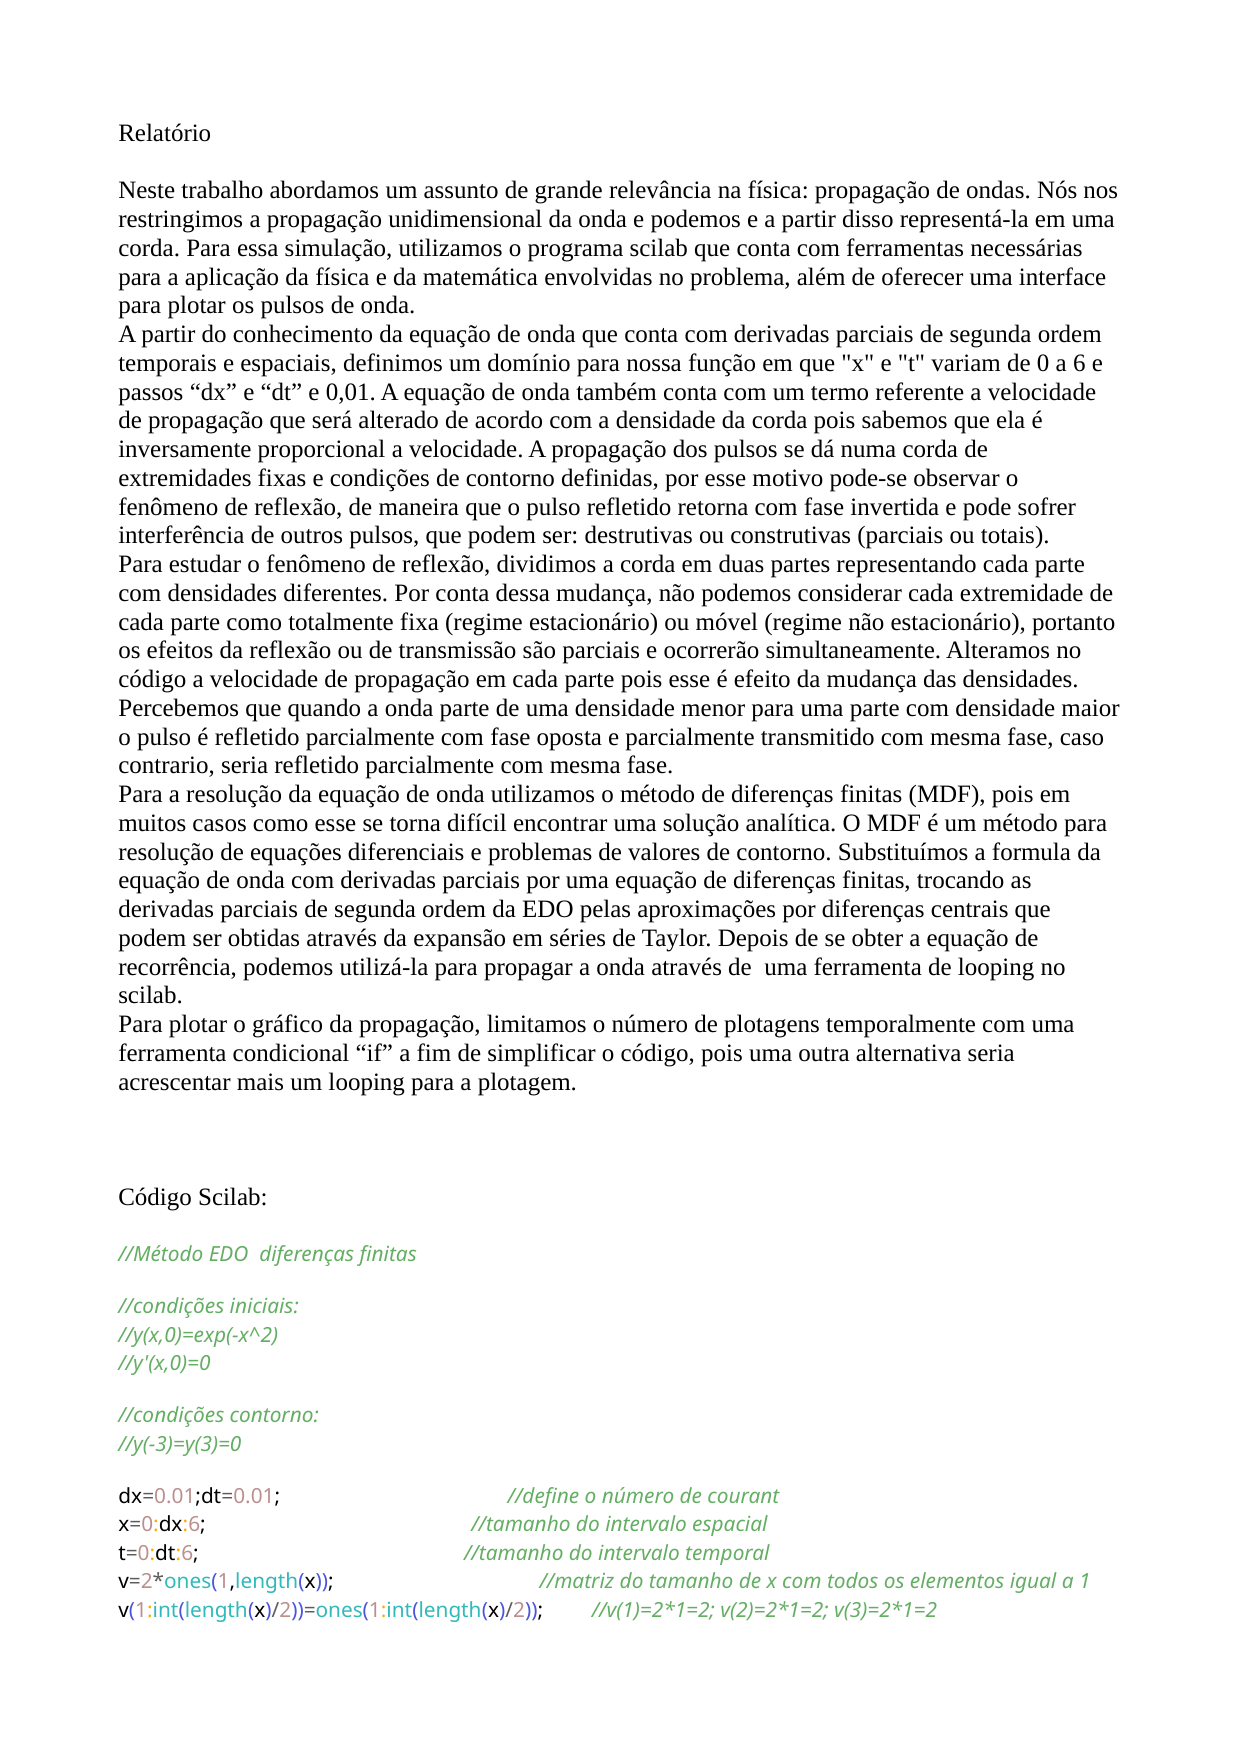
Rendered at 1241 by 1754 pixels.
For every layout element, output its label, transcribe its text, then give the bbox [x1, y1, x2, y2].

text //Método EDO diferenças finitas [118, 1239, 1122, 1268]
text Neste trabalho abordamos um assunto de grande relevância na física: propagação de ondas. Nós nos restringimos a propagação unidimensional da onda e podemos e a partir disso representá-la em uma corda. Para essa simulação, utilizamos o programa scilab que conta com ferramentas necessárias para a aplicação da física e da matemática envolvidas no problema, além de oferecer uma interface para plotar os pulsos de onda. [118, 176, 1122, 319]
text A partir do conhecimento da equação de onda que conta com derivadas parciais de segunda ordem temporais e espaciais, definimos um domínio para nossa função em que "x" e "t" variam de 0 a 6 e passos “dx” e “dt” e 0,01. A equação de onda também conta com um termo referente a velocidade de propagação que será alterado de acordo com a densidade da corda pois sabemos que ela é inversamente proporcional a velocidade. A propagação dos pulsos se dá numa corda de extremidades fixas e condições de contorno definidas, por esse motivo pode-se observar o fenômeno de reflexão, de maneira que o pulso refletido retorna com fase invertida e pode sofrer interferência de outros pulsos, que podem ser: destrutivas ou construtivas (parciais ou totais). [118, 319, 1122, 549]
text x=0:dx:6; //tamanho do intervalo espacial [118, 1509, 1122, 1538]
text //condições iniciais: [118, 1291, 1122, 1320]
text //condições contorno: [118, 1400, 1122, 1429]
text Para estudar o fenômeno de reflexão, dividimos a corda em duas partes representando cada parte com densidades diferentes. Por conta dessa mudança, não podemos considerar cada extremidade de cada parte como totalmente fixa (regime estacionário) ou móvel (regime não estacionário), portanto os efeitos da reflexão ou de transmissão são parciais e ocorrerão simultaneamente. Alteramos no código a velocidade de propagação em cada parte pois esse é efeito da mudança das densidades. Percebemos que quando a onda parte de uma densidade menor para uma parte com densidade maior o pulso é refletido parcialmente com fase oposta e parcialmente transmitido com mesma fase, caso contrario, seria refletido parcialmente com mesma fase. [118, 549, 1122, 779]
text Código Scilab: [118, 1182, 1122, 1211]
text //y(x,0)=exp(-x^2) [118, 1320, 1122, 1348]
text v(1:int(length(x)/2))=ones(1:int(length(x)/2)); //v(1)=2*1=2; v(2)=2*1=2; v(3)=2*1=2 [118, 1595, 1122, 1623]
text //y(-3)=y(3)=0 [118, 1429, 1122, 1457]
text v=2*ones(1,length(x)); //matriz do tamanho de x com todos os elementos igual a 1 [118, 1566, 1122, 1595]
text Relatório [118, 118, 1122, 147]
text t=0:dt:6; //tamanho do intervalo temporal [118, 1538, 1122, 1566]
text Para a resolução da equação de onda utilizamos o método de diferenças finitas (MDF), pois em muitos casos como esse se torna difícil encontrar uma solução analítica. O MDF é um método para resolução de equações diferenciais e problemas de valores de contorno. Substituímos a formula da equação de onda com derivadas parciais por uma equação de diferenças finitas, trocando as derivadas parciais de segunda ordem da EDO pelas aproximações por diferenças centrais que podem ser obtidas através da expansão em séries de Taylor. Depois de se obter a equação de recorrência, podemos utilizá-la para propagar a onda através de uma ferramenta de looping no scilab. Para plotar o gráfico da propagação, limitamos o número de plotagens temporalmente com uma ferramenta condicional “if” a fim de simplificar o código, pois uma outra alternativa seria acrescentar mais um looping para a plotagem. [118, 779, 1122, 1096]
text dx=0.01;dt=0.01; //define o número de courant [118, 1481, 1122, 1509]
text //y'(x,0)=0 [118, 1348, 1122, 1377]
